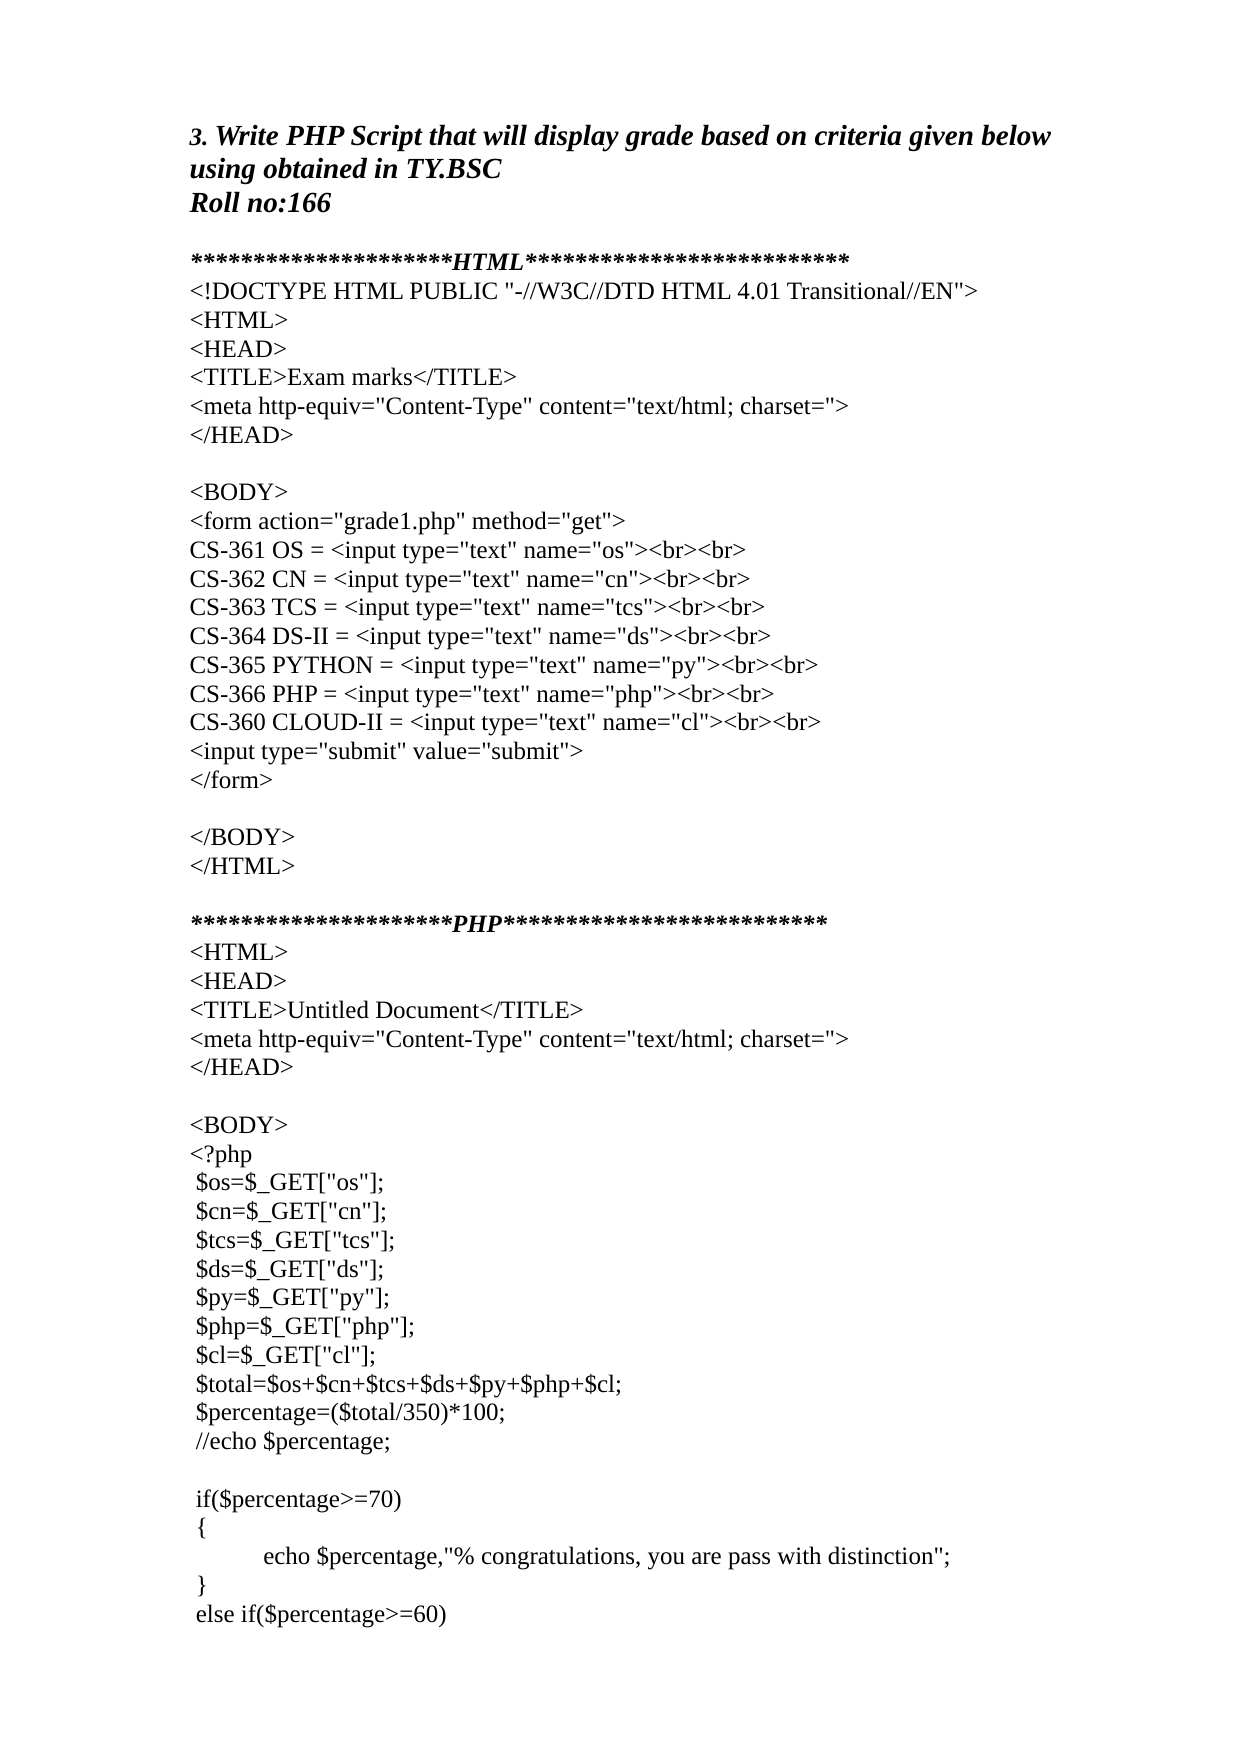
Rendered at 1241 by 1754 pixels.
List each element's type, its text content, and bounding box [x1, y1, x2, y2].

text CS-363 TCS = <input type="text" name="tcs"><br><br> [189, 592, 1122, 621]
text <!DOCTYPE HTML PUBLIC "-//W3C//DTD HTML 4.01 Transitional//EN"> [189, 276, 1122, 305]
text <BODY> [189, 477, 1122, 506]
text <HEAD> [189, 334, 1122, 362]
text <HTML> [189, 305, 1122, 334]
text *********************PHP************************** [189, 909, 1122, 937]
text $cl=$_GET["cl"]; [189, 1340, 1122, 1369]
text //echo $percentage; [189, 1426, 1122, 1455]
text if($percentage>=70) [189, 1484, 1122, 1512]
text CS-362 CN = <input type="text" name="cn"><br><br> [189, 564, 1122, 592]
text $os=$_GET["os"]; [189, 1167, 1122, 1196]
text CS-366 PHP = <input type="text" name="php"><br><br> [189, 679, 1122, 707]
text </HEAD> [189, 1052, 1122, 1081]
text <meta http-equiv="Content-Type" content="text/html; charset="> [189, 391, 1122, 420]
text <TITLE>Untitled Document</TITLE> [189, 995, 1122, 1024]
text $total=$os+$cn+$tcs+$ds+$py+$php+$cl; [189, 1369, 1122, 1397]
text <HTML> [189, 937, 1122, 966]
text $py=$_GET["py"]; [189, 1282, 1122, 1311]
text </HEAD> [189, 420, 1122, 449]
text else if($percentage>=60) [189, 1599, 1122, 1627]
text CS-364 DS-II = <input type="text" name="ds"><br><br> [189, 621, 1122, 650]
text <?php [189, 1139, 1122, 1167]
text echo $percentage,"% congratulations, you are pass with distinction"; [189, 1541, 1122, 1570]
text CS-360 CLOUD-II = <input type="text" name="cl"><br><br> [189, 707, 1122, 736]
text <BODY> [189, 1110, 1122, 1139]
text CS-361 OS = <input type="text" name="os"><br><br> [189, 535, 1122, 564]
text { [189, 1512, 1122, 1541]
text </BODY> [189, 822, 1122, 851]
text $cn=$_GET["cn"]; [189, 1196, 1122, 1225]
text *********************HTML************************** [189, 247, 1122, 276]
text <HEAD> [189, 966, 1122, 995]
text <form action="grade1.php" method="get"> [189, 506, 1122, 535]
text $percentage=($total/350)*100; [189, 1397, 1122, 1426]
text $ds=$_GET["ds"]; [189, 1254, 1122, 1282]
text <meta http-equiv="Content-Type" content="text/html; charset="> [189, 1024, 1122, 1052]
text $php=$_GET["php"]; [189, 1311, 1122, 1340]
text <input type="submit" value="submit"> [189, 736, 1122, 765]
text </form> [189, 765, 1122, 794]
text $tcs=$_GET["tcs"]; [189, 1225, 1122, 1254]
text <TITLE>Exam marks</TITLE> [189, 362, 1122, 391]
text CS-365 PYTHON = <input type="text" name="py"><br><br> [189, 650, 1122, 679]
text 3. Write PHP Script that will display grade based on criteria given below using obtained in TY.BSC Roll no:166 [189, 118, 1122, 219]
text </HTML> [189, 851, 1122, 880]
text } [189, 1570, 1122, 1599]
